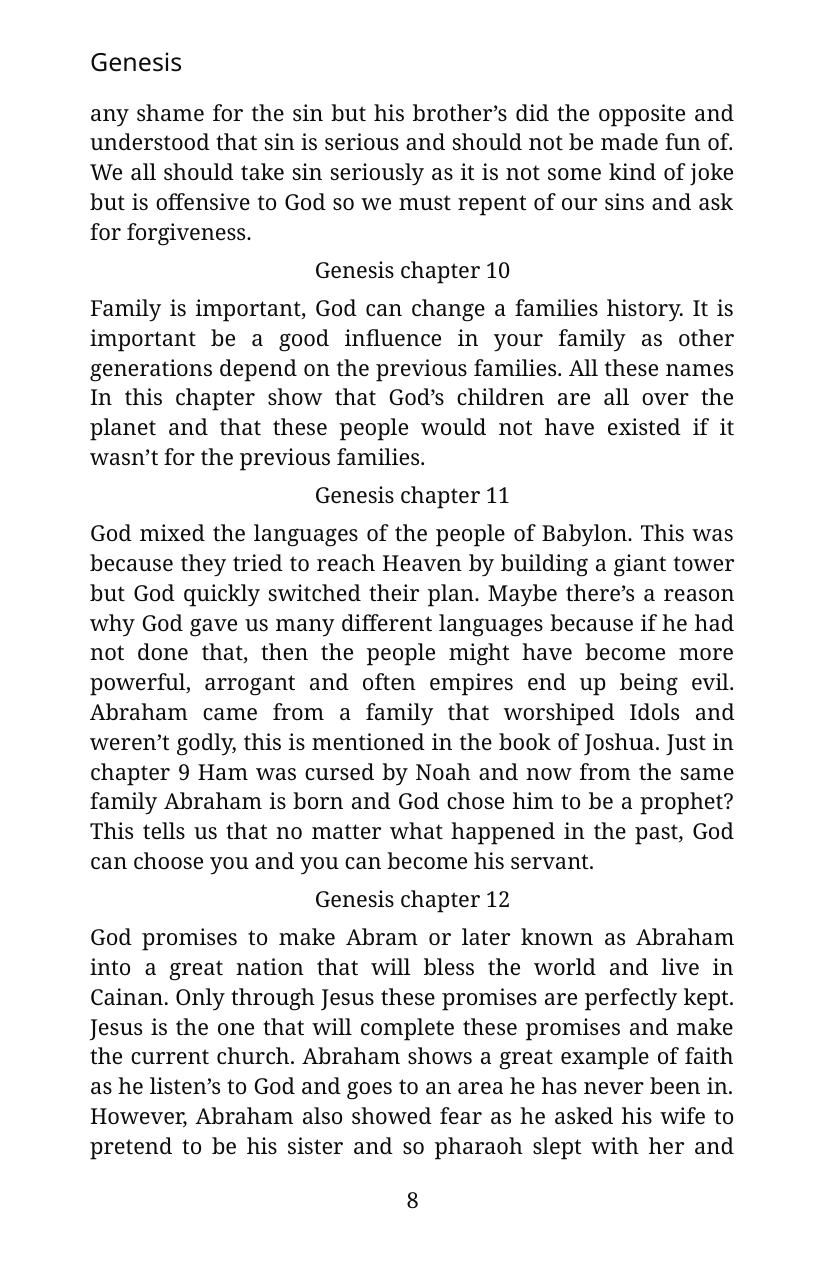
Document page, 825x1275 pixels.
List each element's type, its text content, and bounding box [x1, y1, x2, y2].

text God promises to make Abram or later known as Abraham into a great nation that will bless the world and live in Cainan. Only through Jesus these promises are perfectly kept. Jesus is the one that will complete these promises and make the current church. Abraham shows a great example of faith as he listen’s to God and goes to an area he has never been in. However, Abraham also showed fear as he asked his wife to pretend to be his sister and so pharaoh slept with her and [90, 922, 735, 1160]
text Genesis chapter 11 [90, 480, 735, 510]
text any shame for the sin but his brother’s did the opposite and understood that sin is serious and should not be made fun of. We all should take sin seriously as it is not some kind of joke but is offensive to God so we must repent of our sins and ask for forgiveness. [90, 97, 735, 246]
text God mixed the languages of the people of Babylon. This was because they tried to reach Heaven by building a giant tower but God quickly switched their plan. Maybe there’s a reason why God gave us many different languages because if he had not done that, then the people might have become more powerful, arrogant and often empires end up being evil. Abraham came from a family that worshiped Idols and weren’t godly, this is mentioned in the book of Joshua. Just in chapter 9 Ham was cursed by Noah and now from the same family Abraham is born and God chose him to be a prophet? This tells us that no matter what happened in the past, God can choose you and you can become his servant. [90, 518, 735, 876]
text Family is important, God can change a families history. It is important be a good influence in your family as other generations depend on the previous families. All these names In this chapter show that God’s children are all over the planet and that these people would not have existed if it wasn’t for the previous families. [90, 293, 735, 472]
text Genesis chapter 12 [90, 884, 735, 914]
text Genesis chapter 10 [90, 255, 735, 284]
